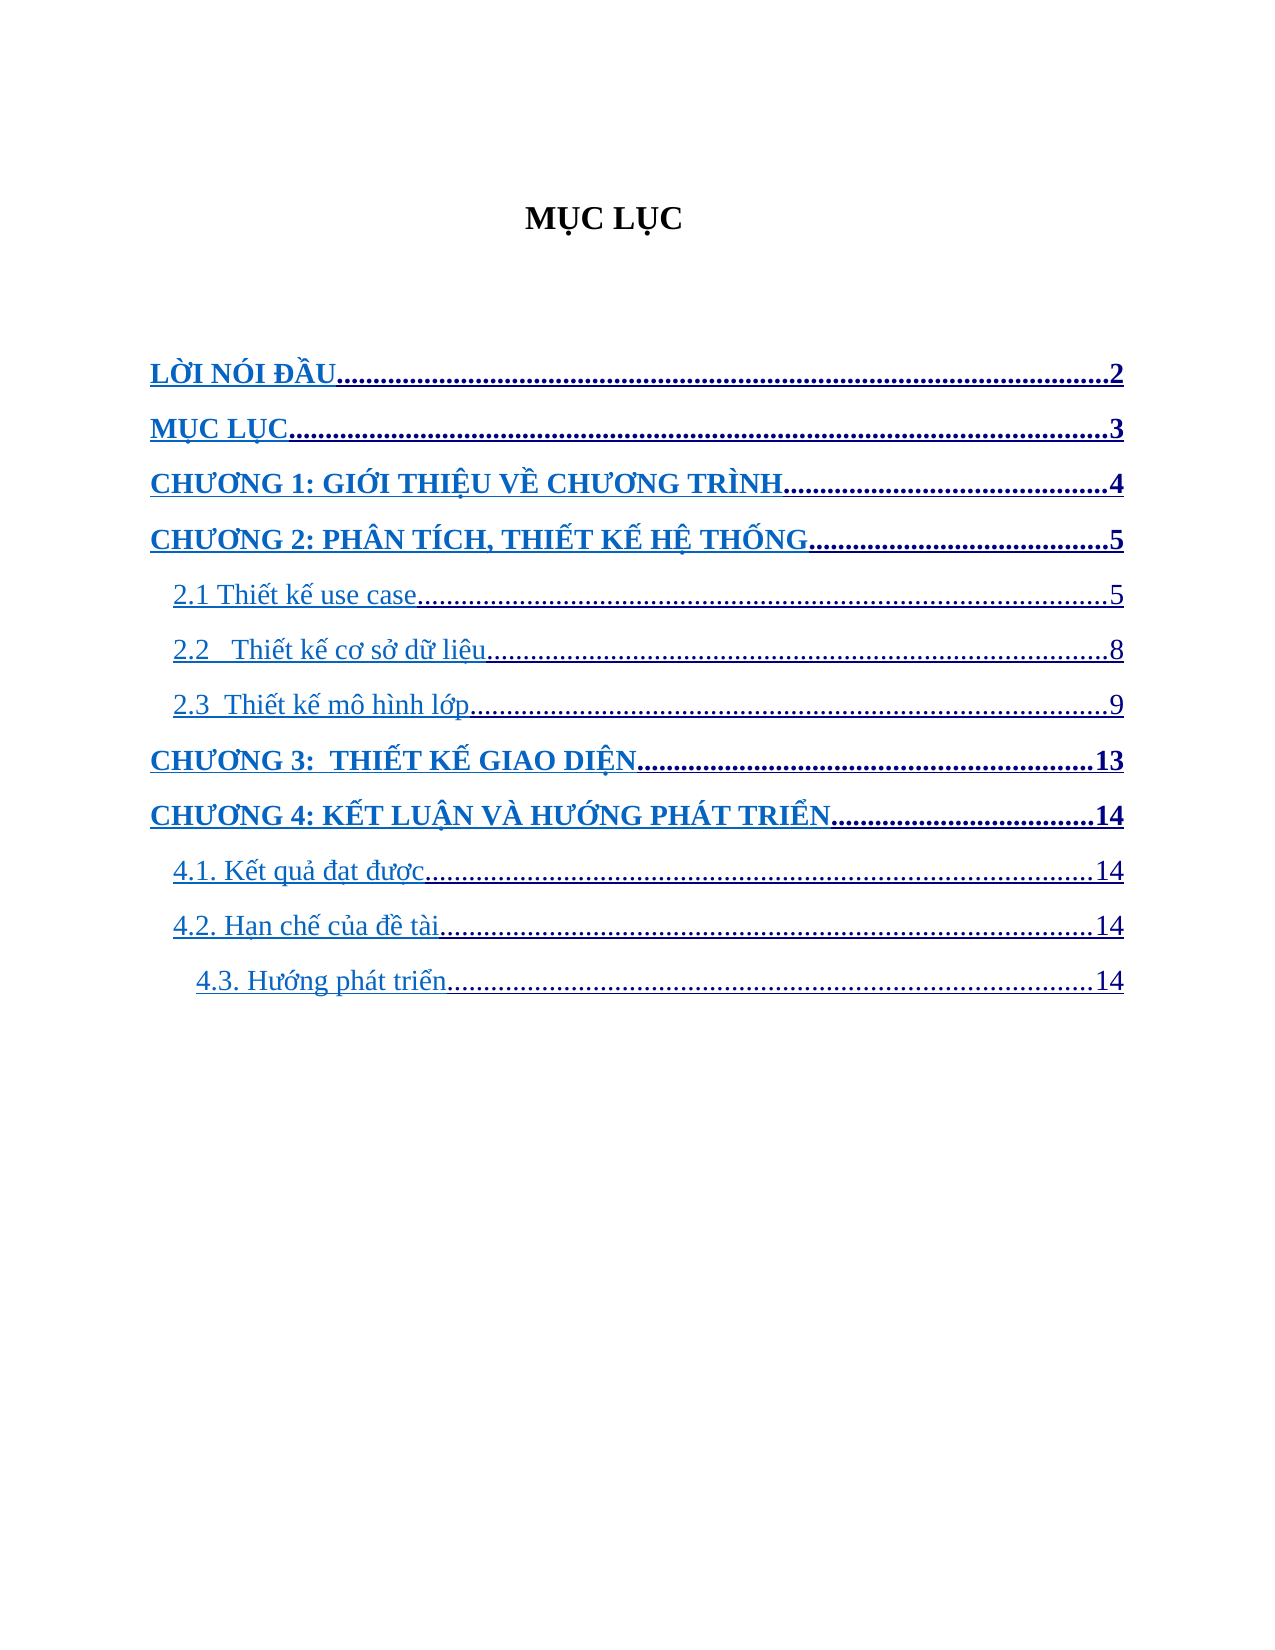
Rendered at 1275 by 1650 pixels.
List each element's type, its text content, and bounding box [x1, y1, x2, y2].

text MỤC LỤC 3 [150, 411, 1125, 445]
subtitle MỤC LỤC [450, 199, 1125, 237]
text 4.1. Kết quả đạt được 14 [173, 853, 1125, 887]
text CHƯƠNG 3: THIẾT KẾ GIAO DIỆN 13 [150, 743, 1125, 776]
text 4.3. Hướng phát triển 14 [196, 963, 1125, 997]
text LỜI NÓI ĐẦU 2 [150, 356, 1125, 390]
text 2.2 Thiết kế cơ sở dữ liệu 8 [173, 632, 1125, 666]
text CHƯƠNG 4: KẾT LUẬN VÀ HƯỚNG PHÁT TRIỂN 14 [150, 798, 1125, 831]
text CHƯƠNG 2: PHÂN TÍCH, THIẾT KẾ HỆ THỐNG 5 [150, 522, 1125, 555]
text 4.2. Hạn chế của đề tài 14 [173, 908, 1125, 942]
text CHƯƠNG 1: GIỚI THIỆU VỀ CHƯƠNG TRÌNH 4 [150, 467, 1125, 500]
text 2.3 Thiết kế mô hình lớp 9 [173, 687, 1125, 721]
text 2.1 Thiết kế use case 5 [173, 577, 1125, 611]
